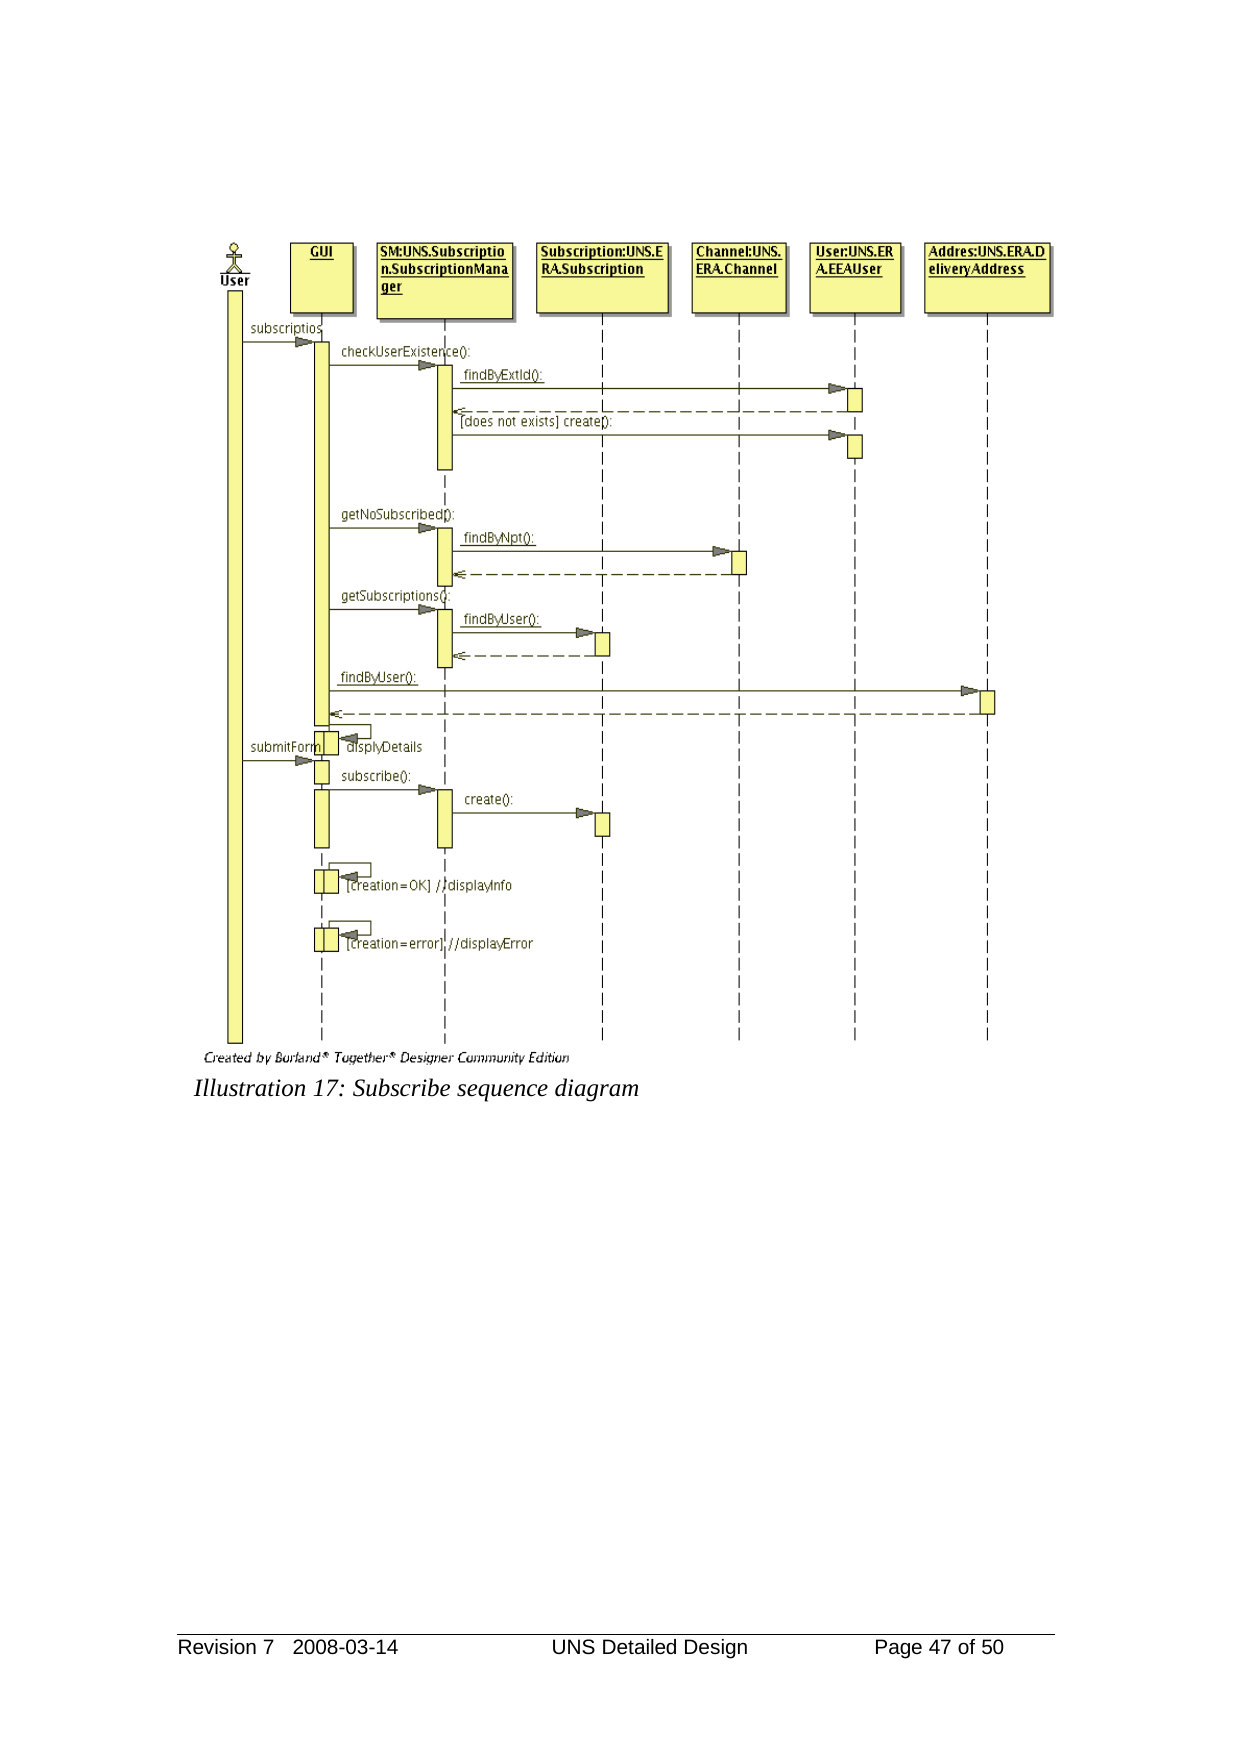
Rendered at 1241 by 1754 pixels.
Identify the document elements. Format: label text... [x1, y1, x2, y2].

text Illustration 17: Subscribe sequence diagram [194, 1073, 1060, 1102]
picture [193, 231, 1061, 1073]
